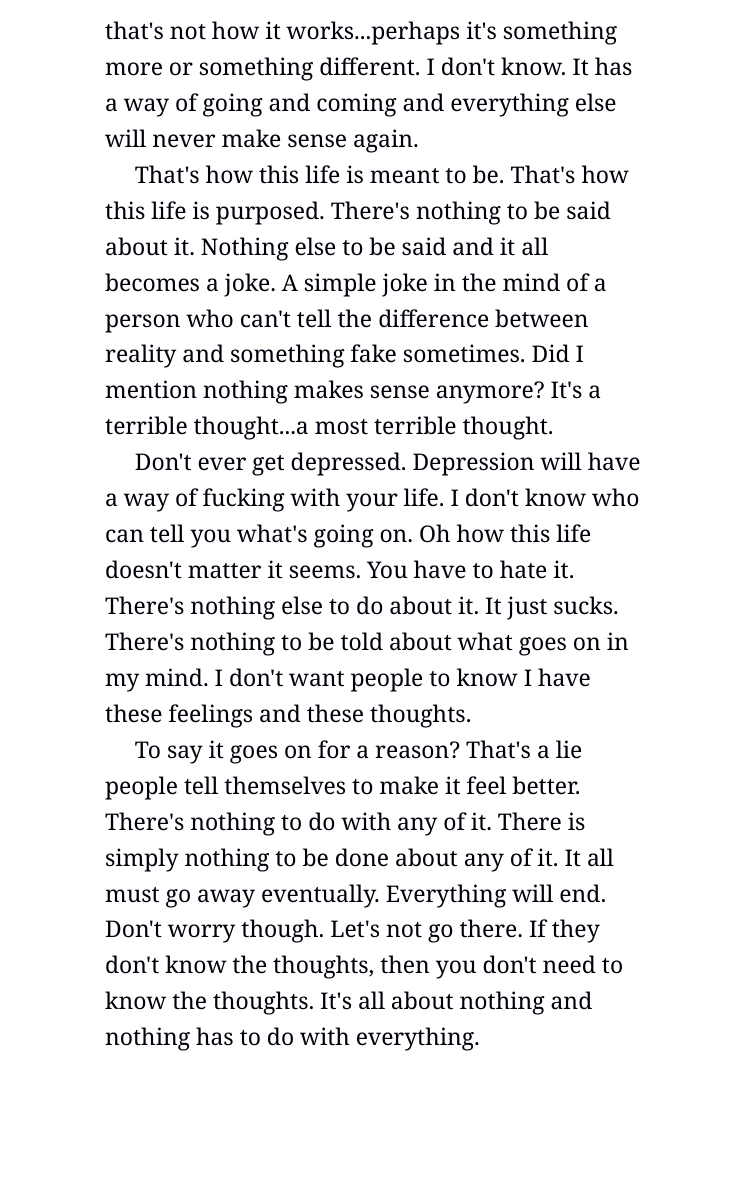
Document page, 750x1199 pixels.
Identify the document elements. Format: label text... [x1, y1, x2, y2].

text Don't ever get depressed. Depression will have a way of fucking with your life. I don't know who can tell you what's going on. Oh how this life doesn't matter it seems. You have to hate it. There's nothing else to do about it. It just sucks. There's nothing to be told about what goes on in my mind. I don't want people to know I have these feelings and these thoughts. [105, 446, 645, 729]
text that's not how it works...perhaps it's something more or something different. I don't know. It has a way of going and coming and everything else will never make sense again. [105, 15, 645, 154]
text To say it goes on for a reason? That's a lie people tell themselves to make it feel better. There's nothing to do with any of it. There is simply nothing to be done about any of it. It all must go away eventually. Everything will end. Don't worry though. Let's not go there. If they don't know the thoughts, then you don't need to know the thoughts. It's all about nothing and nothing has to do with everything. [105, 734, 645, 1052]
text That's how this life is meant to be. That's how this life is purposed. There's nothing to be said about it. Nothing else to be said and it all becomes a joke. A simple joke in the mind of a person who can't tell the difference between reality and something fake sometimes. Did I mention nothing makes sense anymore? It's a terrible thought...a most terrible thought. [105, 159, 645, 442]
